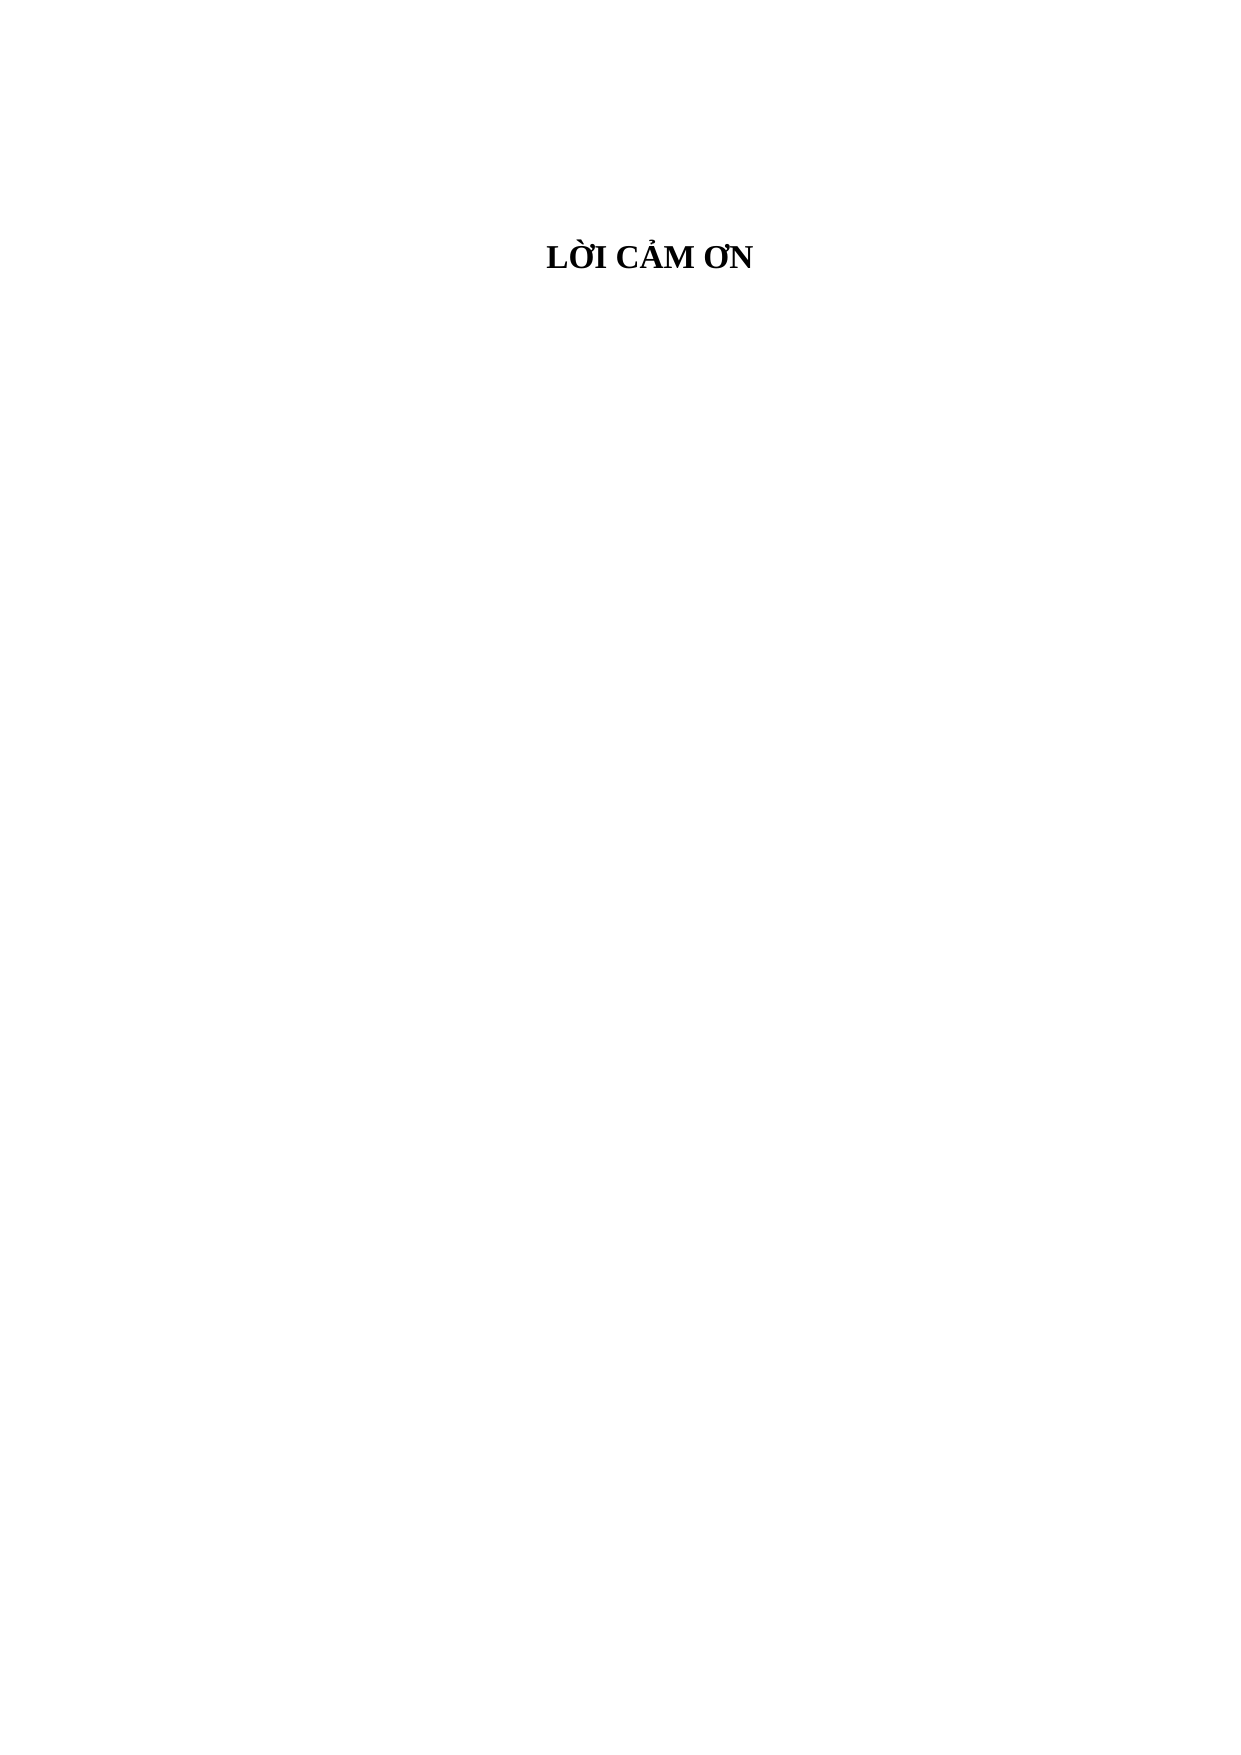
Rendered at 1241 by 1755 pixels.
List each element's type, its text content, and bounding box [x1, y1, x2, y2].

subtitle LỜI CẢM ƠN [207, 238, 1093, 276]
